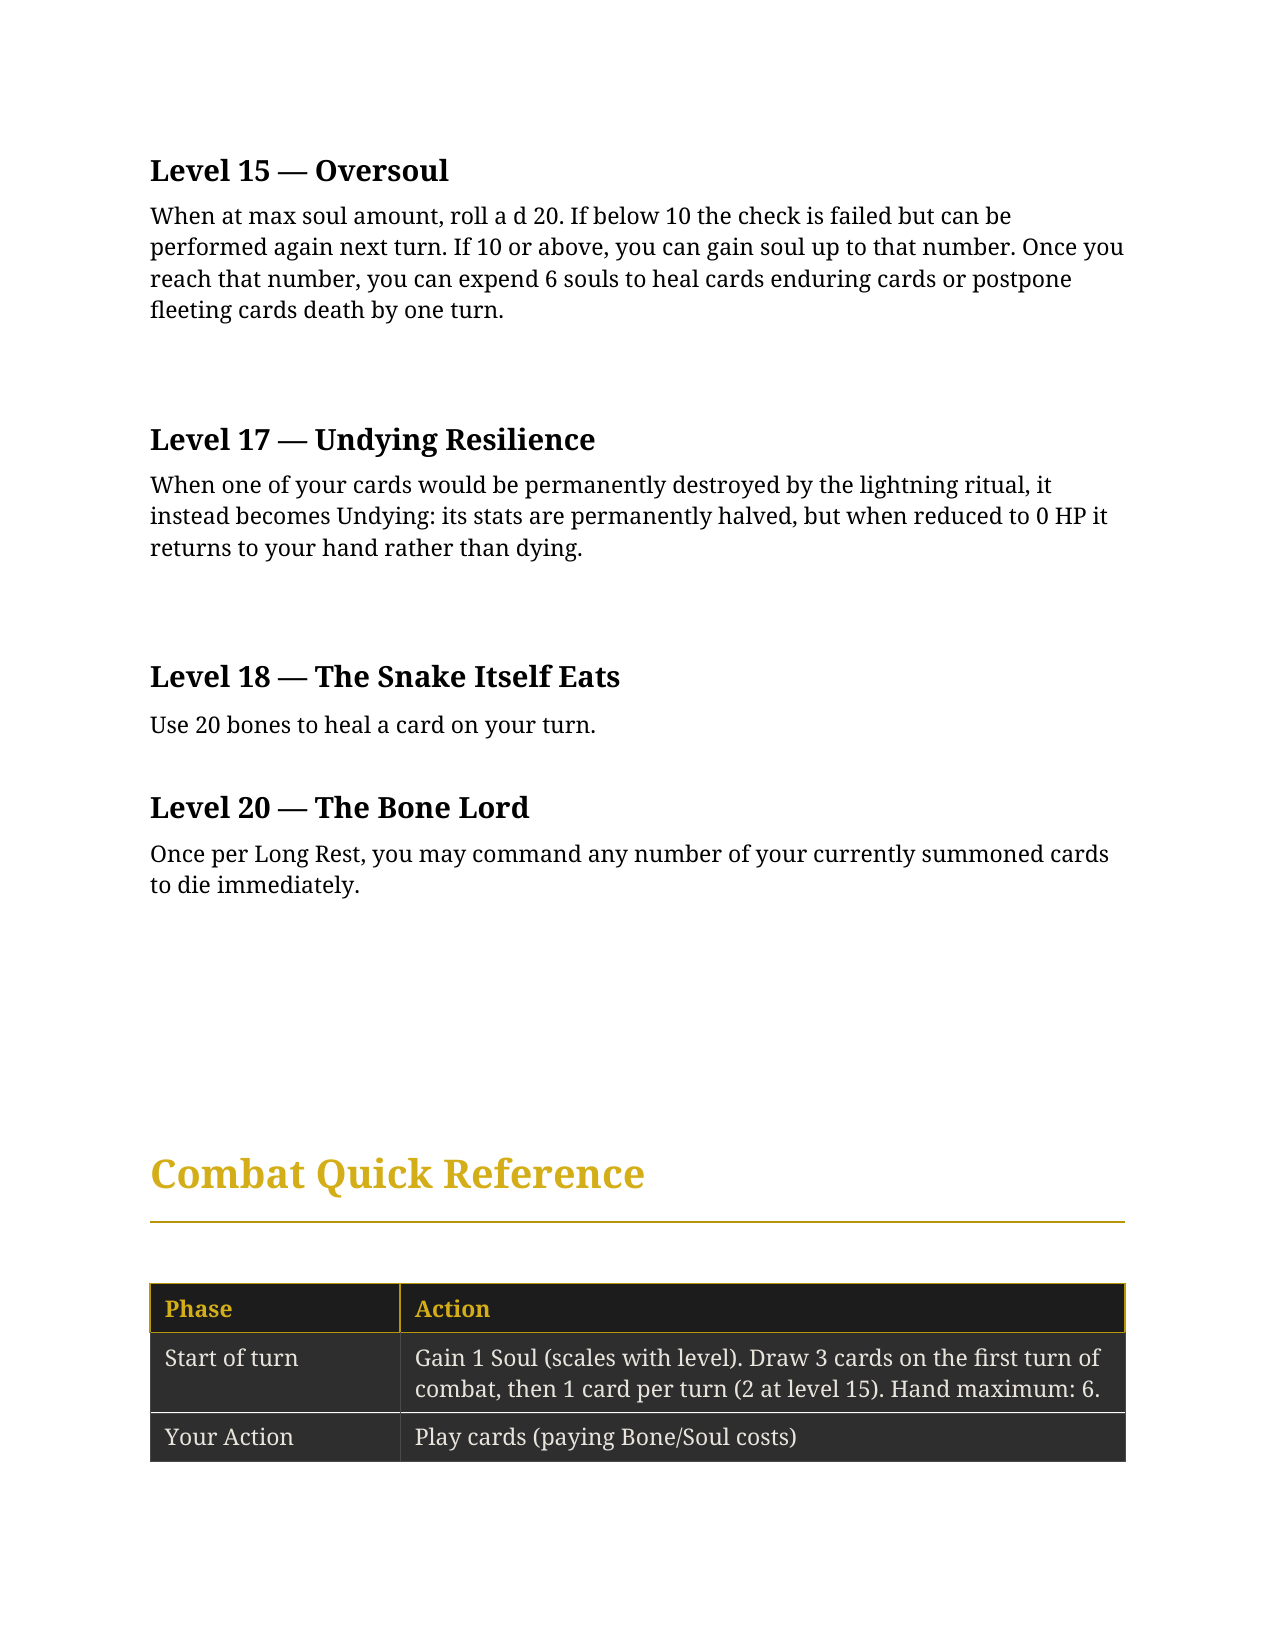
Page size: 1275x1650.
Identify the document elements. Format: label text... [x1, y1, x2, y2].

text When at max soul amount, roll a d 20. If below 10 the check is failed but can be performed again next turn. If 10 or above, you can gain soul up to that number. Once you reach that number, you can expend 6 souls to heal cards enduring cards or postpone fleeting cards death by one turn. [150, 200, 1125, 325]
table_cell Start of turn [151, 1333, 400, 1412]
text Level 20 — The Bone Lord [150, 788, 1125, 827]
text Once per Long Rest, you may command any number of your currently summoned cards to die immediately. [150, 838, 1125, 900]
table_header Phase [151, 1284, 399, 1332]
table_header Action [401, 1284, 1124, 1332]
text Use 20 bones to heal a card on your turn. [150, 709, 1125, 740]
table_cell Play cards (paying Bone/Soul costs) [401, 1414, 1125, 1461]
text Level 15 — Oversoul [150, 150, 1125, 190]
text Level 17 — Undying Resilience [150, 419, 1125, 458]
text When one of your cards would be permanently destroyed by the lightning ritual, it instead becomes Undying: its stats are permanently halved, but when reduced to 0 HP it returns to your hand rather than dying. [150, 469, 1125, 563]
table_cell Gain 1 Soul (scales with level). Draw 3 cards on the first turn of combat, then 1 card per turn (2 at level 15). Hand maximum: 6. [401, 1333, 1125, 1412]
text Level 18 — The Snake Itself Eats [150, 656, 1125, 696]
text Combat Quick Reference [150, 1146, 1125, 1221]
table_cell Your Action [151, 1414, 400, 1461]
